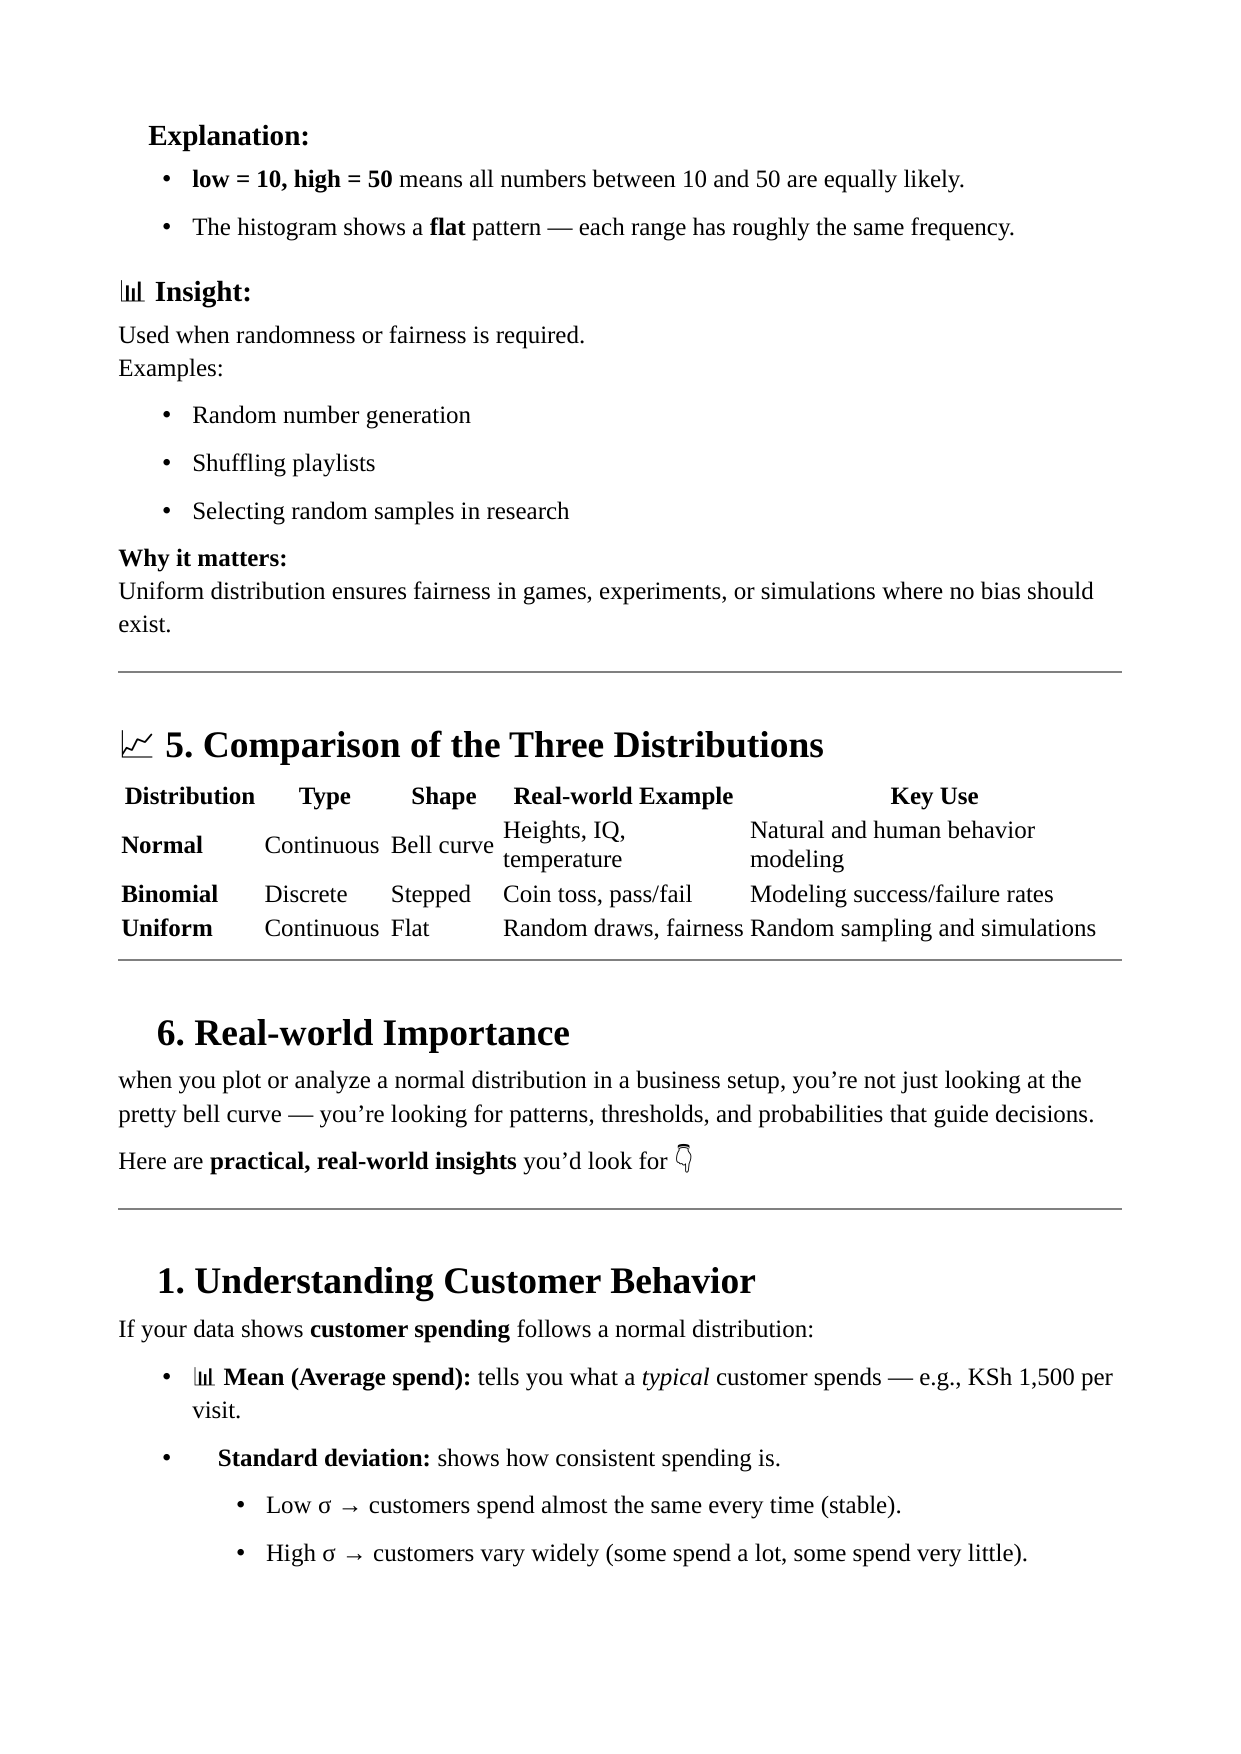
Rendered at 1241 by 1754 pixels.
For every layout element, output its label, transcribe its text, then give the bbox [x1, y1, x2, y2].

list High σ → customers vary widely (some spend a lot, some spend very little). [236, 1538, 1122, 1567]
list Shuffling playlists [162, 448, 1122, 477]
subtitle 💡 6. Real-world Importance [118, 1010, 1122, 1053]
list The histogram shows a flat pattern — each range has roughly the same frequency. [162, 212, 1122, 241]
list 📊 Mean (Average spend): tells you what a typical customer spends — e.g., KSh 1,500 per visit. [162, 1362, 1122, 1424]
table_header Key Use [747, 778, 1122, 812]
table_cell Coin toss, pass/fail [500, 876, 747, 910]
table_header Distribution [118, 778, 261, 812]
list low = 10, high = 50 means all numbers between 10 and 50 are equally likely. [162, 164, 1122, 193]
subtitle 💼 1. Understanding Customer Behavior [118, 1259, 1122, 1302]
table_cell Normal [118, 813, 261, 876]
subtitle 📊 Insight: [118, 274, 1122, 307]
text Why it matters: Uniform distribution ensures fairness in games, experiments, or simulations where no bias should exist. [118, 543, 1122, 638]
subtitle 📈 5. Comparison of the Three Distributions [118, 722, 1122, 765]
table_cell Bell curve [388, 813, 500, 876]
list Selecting random samples in research [162, 496, 1122, 524]
table_cell Flat [388, 910, 500, 945]
table_cell Natural and human behavior modeling [747, 813, 1122, 876]
table_cell Heights, IQ, temperature [500, 813, 747, 876]
text Used when randomness or fairness is required. Examples: [118, 320, 1122, 382]
table_cell Continuous [261, 813, 388, 876]
table_cell Discrete [261, 876, 388, 910]
text when you plot or analyze a normal distribution in a business setup, you’re not just looking at the pretty bell curve — you’re looking for patterns, thresholds, and probabilities that guide decisions. [118, 1066, 1122, 1127]
table_cell Random sampling and simulations [747, 910, 1122, 945]
table_cell Uniform [118, 910, 261, 945]
table_header Real-world Example [500, 778, 747, 812]
table_cell Modeling success/failure rates [747, 876, 1122, 910]
table_cell Random draws, fairness [500, 910, 747, 945]
table_cell Stepped [388, 876, 500, 910]
table_cell Binomial [118, 876, 261, 910]
table_cell Continuous [261, 910, 388, 945]
list Low σ → customers spend almost the same every time (stable). [236, 1490, 1122, 1519]
text If your data shows customer spending follows a normal distribution: [118, 1314, 1122, 1343]
list Random number generation [162, 401, 1122, 429]
subtitle 🧠 Explanation: [118, 118, 1122, 152]
list 🎯 Standard deviation: shows how consistent spending is. [162, 1443, 1122, 1472]
text Here are practical, real-world insights you’d look for 👇 [118, 1146, 1122, 1175]
table_header Type [261, 778, 388, 812]
table_header Shape [388, 778, 500, 812]
